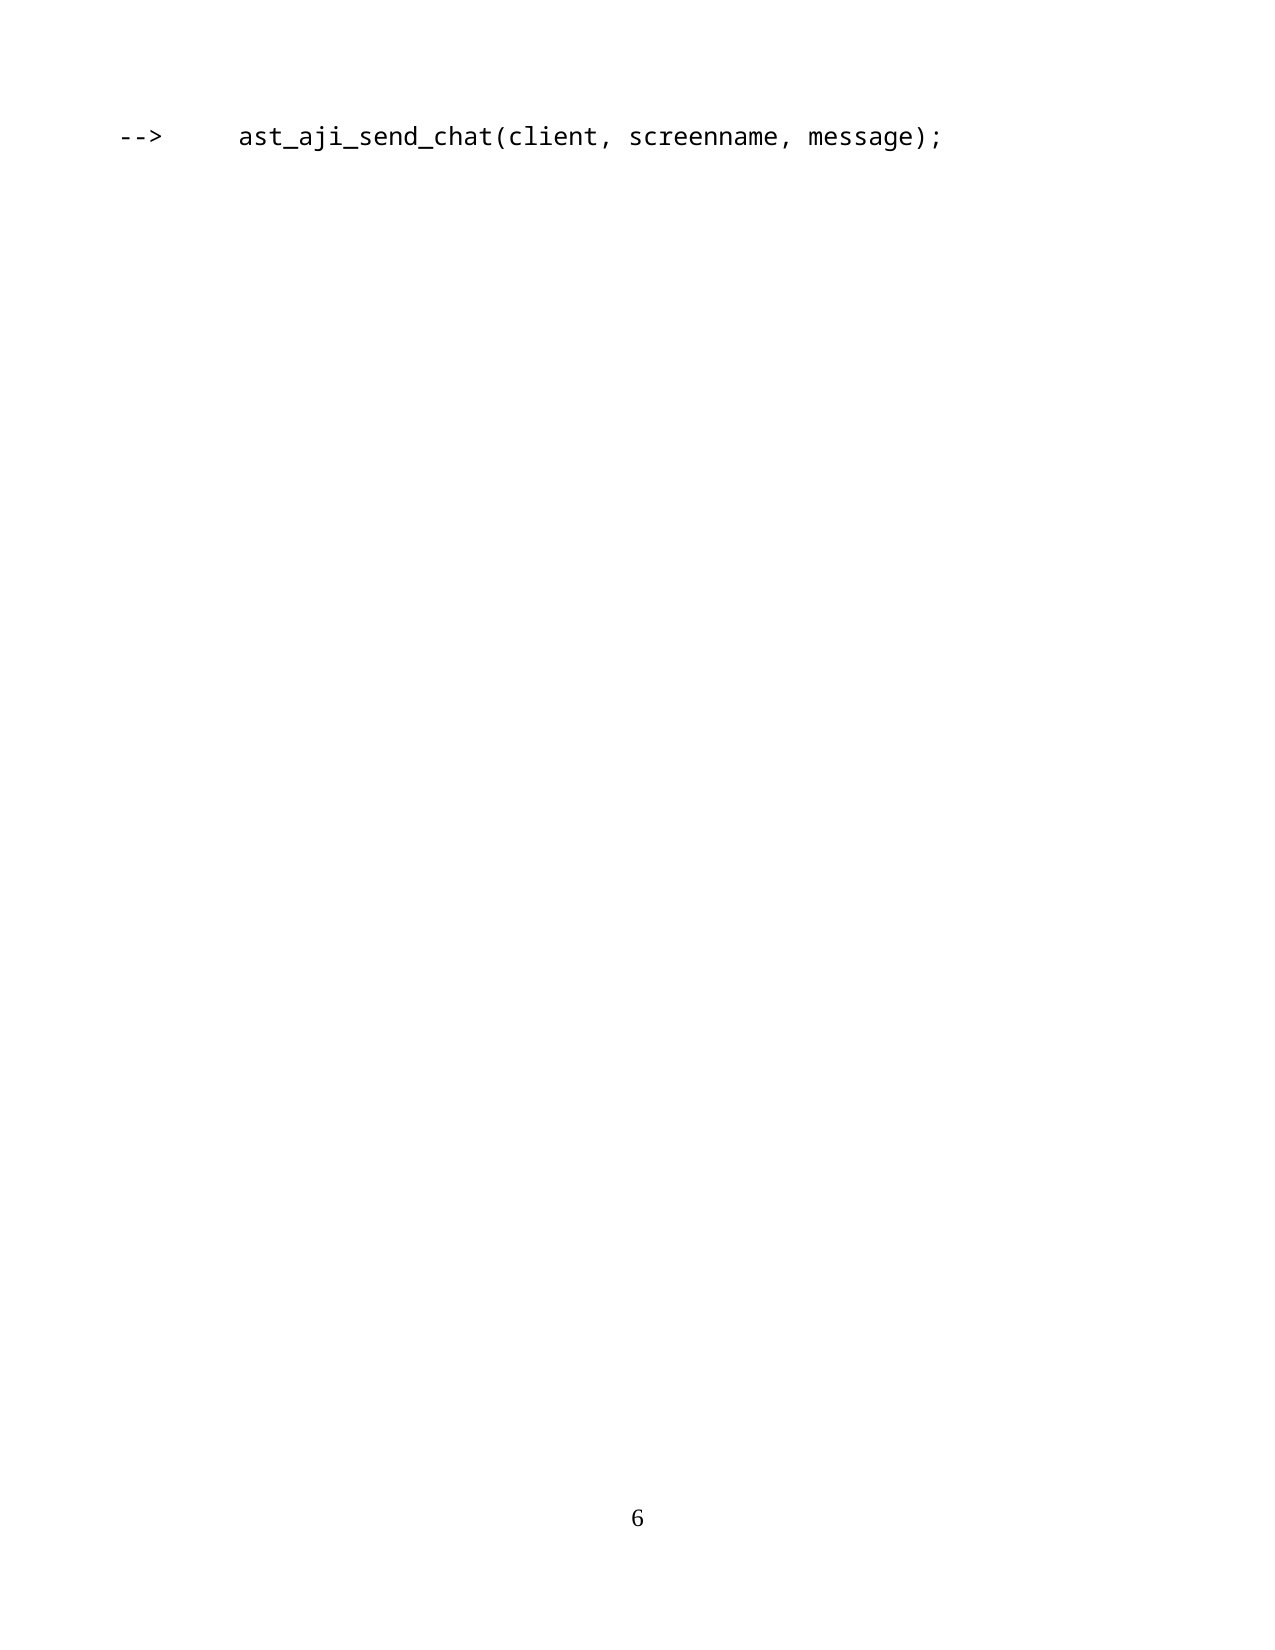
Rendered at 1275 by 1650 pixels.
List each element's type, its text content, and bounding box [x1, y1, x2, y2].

text --> ast_aji_send_chat(client, screenname, message); [118, 118, 1157, 152]
